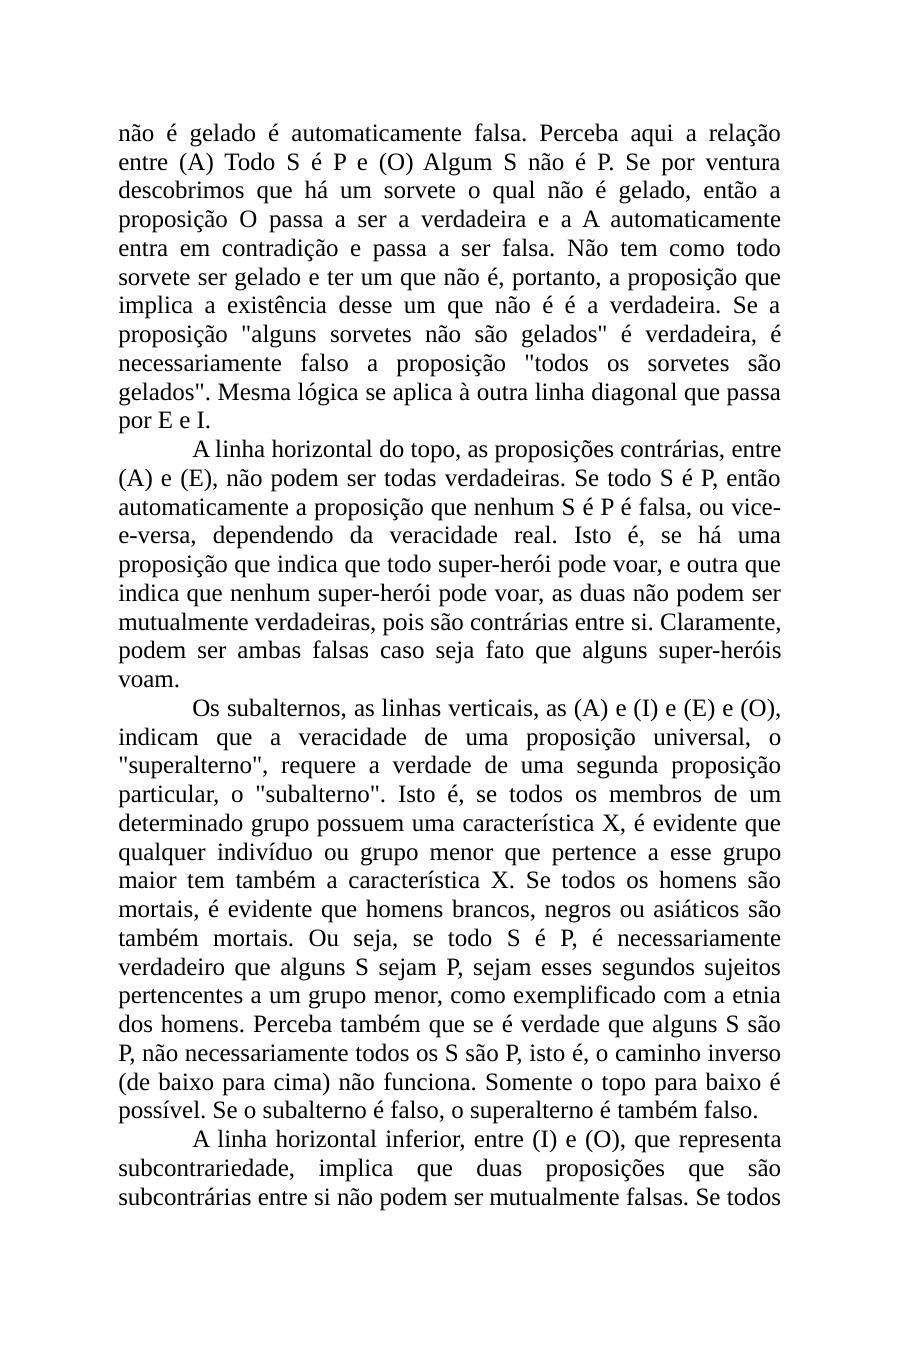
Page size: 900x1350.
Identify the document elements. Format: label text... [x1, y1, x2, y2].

text não é gelado é automaticamente falsa. Perceba aqui a relação entre (A) Todo S é P e (O) Algum S não é P. Se por ventura descobrimos que há um sorvete o qual não é gelado, então a proposição O passa a ser a verdadeira e a A automaticamente entra em contradição e passa a ser falsa. Não tem como todo sorvete ser gelado e ter um que não é, portanto, a proposição que implica a existência desse um que não é é a verdadeira. Se a proposição "alguns sorvetes não são gelados" é verdadeira, é necessariamente falso a proposição "todos os sorvetes são gelados". Mesma lógica se aplica à outra linha diagonal que passa por E e I. [118, 118, 782, 434]
text A linha horizontal inferior, entre (I) e (O), que representa subcontrariedade, implica que duas proposições que são subcontrárias entre si não podem ser mutualmente falsas. Se todos [118, 1124, 782, 1211]
text A linha horizontal do topo, as proposições contrárias, entre (A) e (E), não podem ser todas verdadeiras. Se todo S é P, então automaticamente a proposição que nenhum S é P é falsa, ou vice-e-versa, dependendo da veracidade real. Isto é, se há uma proposição que indica que todo super-herói pode voar, e outra que indica que nenhum super-herói pode voar, as duas não podem ser mutualmente verdadeiras, pois são contrárias entre si. Claramente, podem ser ambas falsas caso seja fato que alguns super-heróis voam. [118, 434, 782, 693]
text Os subalternos, as linhas verticais, as (A) e (I) e (E) e (O), indicam que a veracidade de uma proposição universal, o "superalterno", requere a verdade de uma segunda proposição particular, o "subalterno". Isto é, se todos os membros de um determinado grupo possuem uma característica X, é evidente que qualquer indivíduo ou grupo menor que pertence a esse grupo maior tem também a característica X. Se todos os homens são mortais, é evidente que homens brancos, negros ou asiáticos são também mortais. Ou seja, se todo S é P, é necessariamente verdadeiro que alguns S sejam P, sejam esses segundos sujeitos pertencentes a um grupo menor, como exemplificado com a etnia dos homens. Perceba também que se é verdade que alguns S são P, não necessariamente todos os S são P, isto é, o caminho inverso (de baixo para cima) não funciona. Somente o topo para baixo é possível. Se o subalterno é falso, o superalterno é também falso. [118, 693, 782, 1124]
